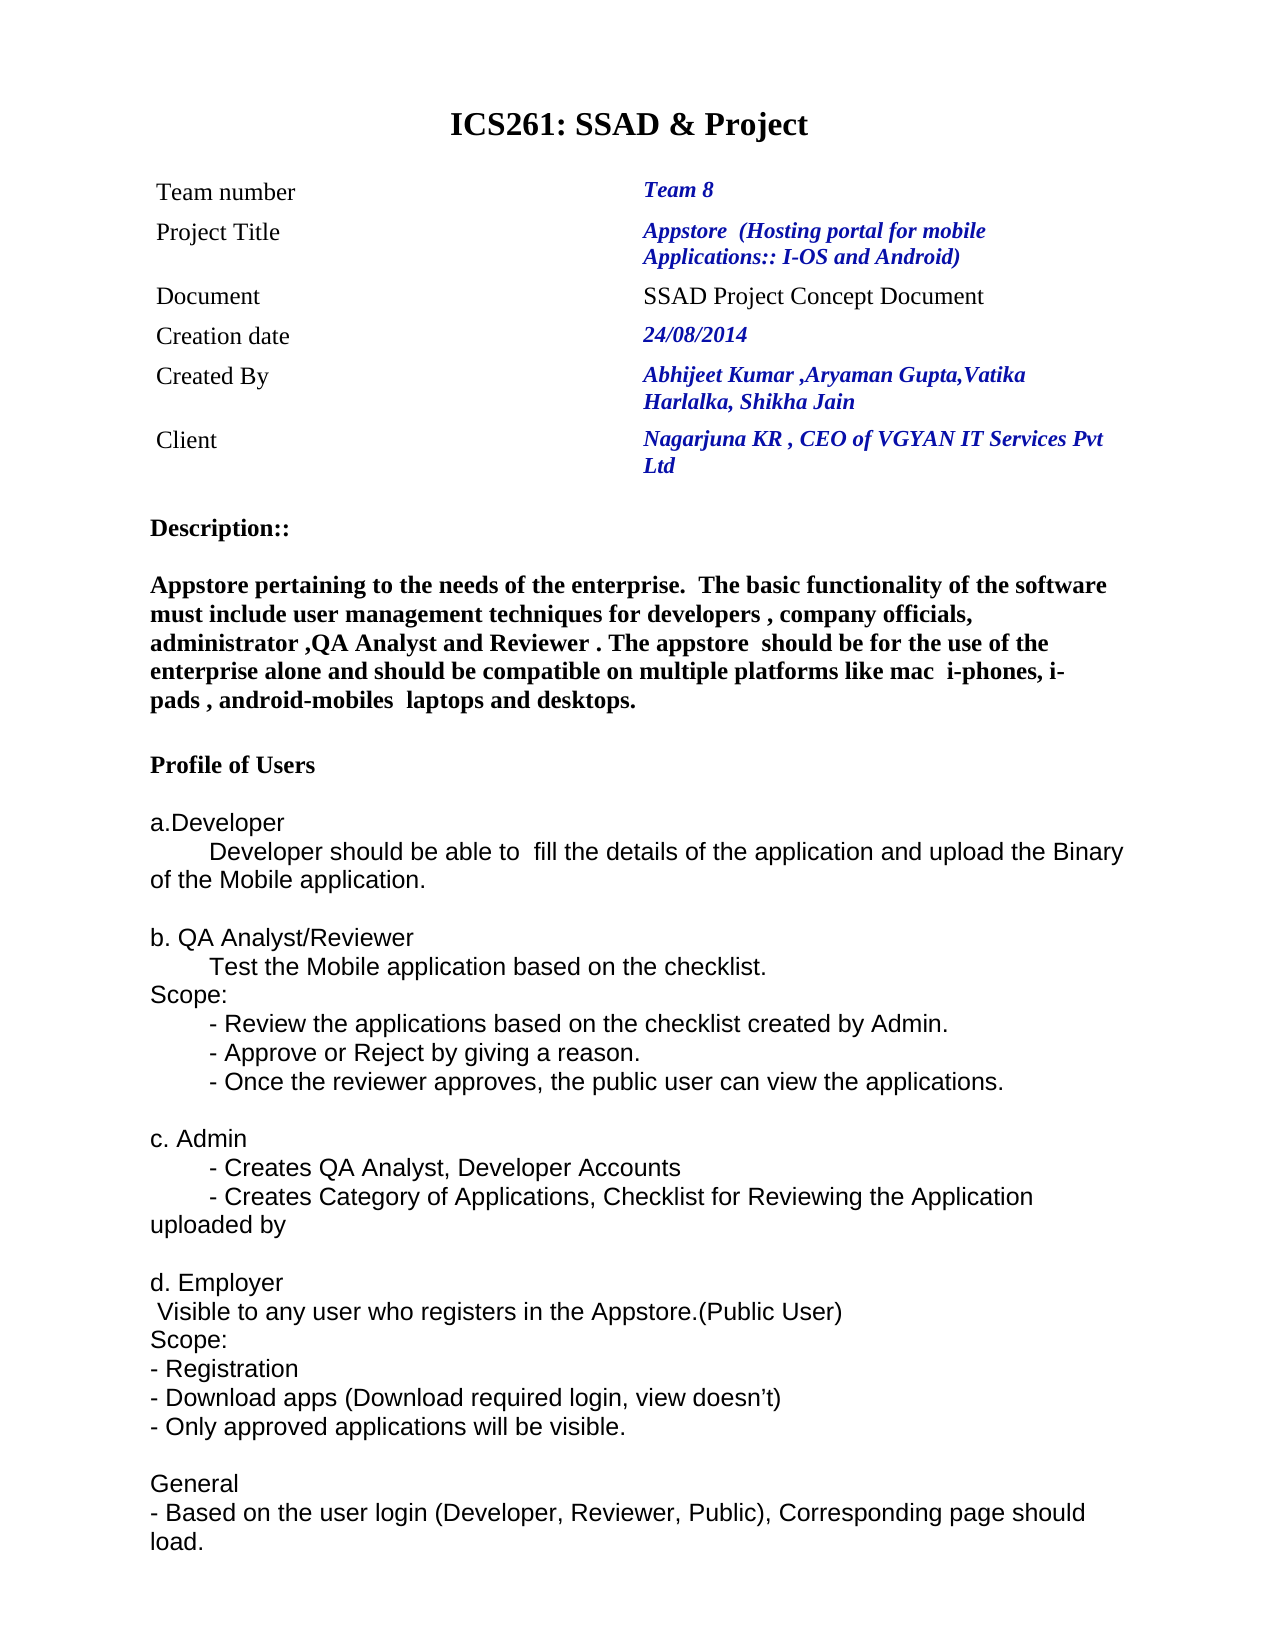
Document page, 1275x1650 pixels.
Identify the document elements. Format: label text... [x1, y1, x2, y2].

text - Download apps (Download required login, view doesn’t) [150, 1383, 1125, 1412]
table_header Team 8 [638, 171, 1125, 211]
text Scope: [150, 980, 1125, 1009]
text Appstore pertaining to the needs of the enterprise. The basic functionality of the software must include user management techniques for developers , company officials, administrator ,QA Analyst and Reviewer . The appstore should be for the use of the enterprise alone and should be compatible on multiple platforms like mac i-phones, i-pads , android-mobiles laptops and desktops. [150, 570, 1125, 714]
text - Registration [150, 1354, 1125, 1383]
text - Creates QA Analyst, Developer Accounts [150, 1153, 1125, 1182]
table_header Team number [150, 171, 637, 211]
text Visible to any user who registers in the Appstore.(Public User) [150, 1297, 1125, 1325]
text Test the Mobile application based on the checklist. [150, 952, 1125, 980]
table_cell SSAD Project Concept Document [638, 275, 1125, 315]
text Description:: [150, 513, 1125, 541]
text - Review the applications based on the checklist created by Admin. [150, 1009, 1125, 1038]
text Scope: [150, 1325, 1125, 1354]
text ICS261: SSAD & Project [150, 104, 1125, 142]
text - Once the reviewer approves, the public user can view the applications. [150, 1067, 1125, 1095]
table_cell Appstore (Hosting portal for mobile Applications:: I-OS and Android) [638, 211, 1125, 275]
text a.Developer [150, 808, 1125, 837]
table_cell Creation date [150, 315, 637, 356]
text - Only approved applications will be visible. [150, 1412, 1125, 1440]
text General [150, 1469, 1125, 1498]
text - Creates Category of Applications, Checklist for Reviewing the Application uploaded by [150, 1182, 1125, 1239]
table_cell Document [150, 275, 637, 315]
table_cell Nagarjuna KR , CEO of VGYAN IT Services Pvt Ltd [638, 420, 1125, 484]
table_cell Created By [150, 356, 637, 420]
table_cell 24/08/2014 [638, 315, 1125, 356]
table_cell Project Title [150, 211, 637, 275]
text Developer should be able to fill the details of the application and upload the Binary of the Mobile application. [150, 837, 1125, 894]
text Profile of Users [150, 750, 1125, 779]
text - Based on the user login (Developer, Reviewer, Public), Corresponding page should load. [150, 1498, 1125, 1555]
table_cell Abhijeet Kumar ,Aryaman Gupta,Vatika Harlalka, Shikha Jain [638, 356, 1125, 420]
text c. Admin [150, 1124, 1125, 1153]
text b. QA Analyst/Reviewer [150, 923, 1125, 952]
text d. Employer [150, 1268, 1125, 1297]
table_cell Client [150, 420, 637, 484]
text - Approve or Reject by giving a reason. [150, 1038, 1125, 1067]
